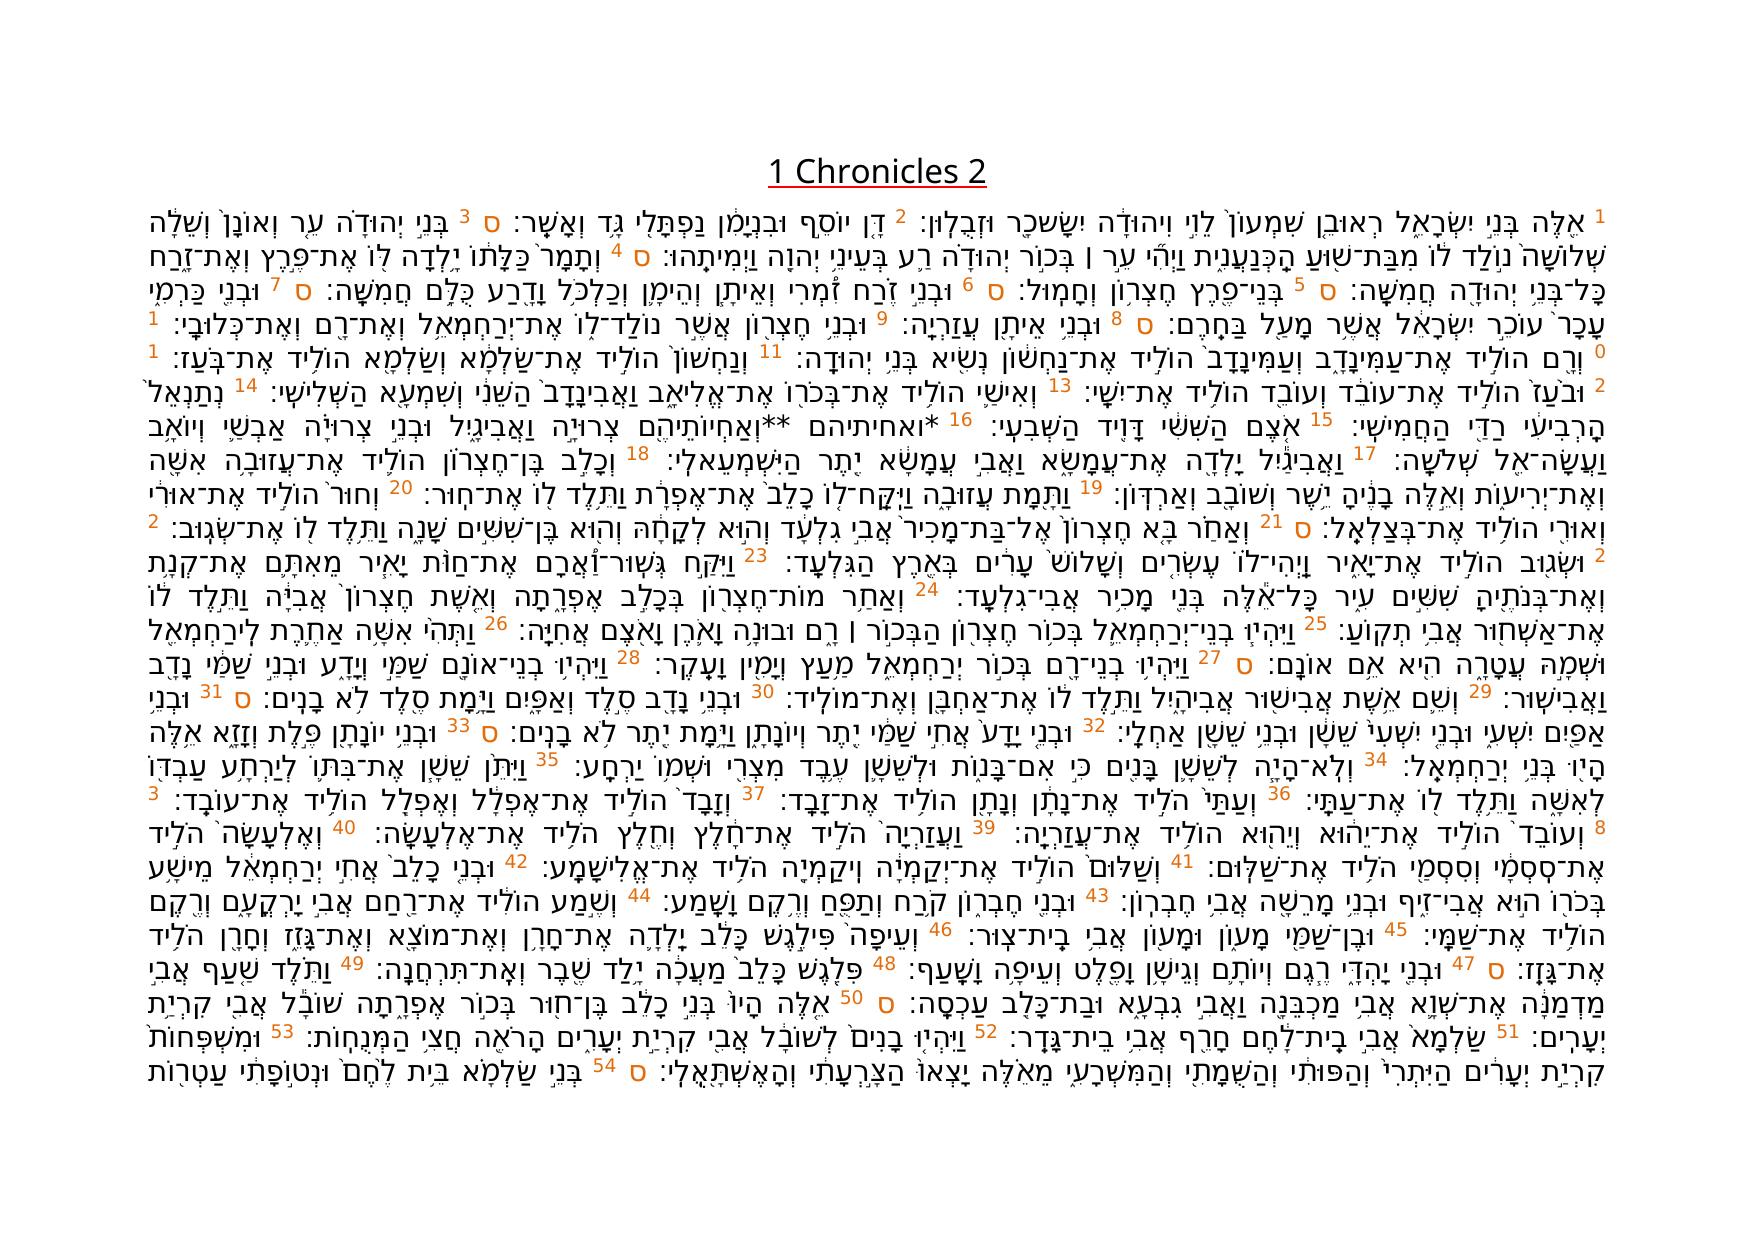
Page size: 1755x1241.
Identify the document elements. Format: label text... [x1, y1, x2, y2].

text 1 אֵ֖לֶּה בְּנֵ֣י יִשְׂרָאֵ֑ל רְאוּבֵ֤ן שִׁמְעוֹן֙ לֵוִ֣י וִיהוּדָ֔ה יִשָׂשכָ֖ר וּזְבֻלֽוּן׃ 2 דָּ֚ן יוֹסֵ֣ף וּבִנְיָמִ֔ן נַפְתָּלִ֖י גָּ֥ד וְאָשֵֽׁר׃ ס ‬‬3 בְּנֵ֣י יְהוּדָ֗ה עֵ֤ר וְאוֹנָן֙ וְשֵׁלָ֔ה שְׁלוֹשָׁה֙ נ֣וֹלַד ל֔וֹ מִבַּת־שׁ֖וּעַ הַֽכְּנַעֲנִ֑ית וַיְהִ֞י עֵ֣ר ׀ בְּכ֣וֹר יְהוּדָ֗ה רַ֛ע בְּעֵינֵ֥י יְהוָ֖ה וַיְמִיתֵֽהוּ׃ ס ‬‬4 וְתָמָר֙ כַּלָּת֔וֹ יָ֥לְדָה לּ֖וֹ אֶת־פֶּ֣רֶץ וְאֶת־זָ֑רַח כָּל־בְּנֵ֥י יְהוּדָ֖ה חֲמִשָּֽׁה׃ ס ‬‬5 בְּנֵי־פֶ֖רֶץ חֶצְר֥וֹן וְחָמֽוּל׃ ס ‬‬6 וּבְנֵ֣י זֶ֗רַח זִ֠מְרִי וְאֵיתָ֧ן וְהֵימָ֛ן וְכַלְכֹּ֥ל וָדָ֖רַע כֻּלָּ֥ם חֲמִשָּֽׁה׃ ס ‬‬7 וּבְנֵ֖י כַּרְמִ֑י עָכָר֙ עוֹכֵ֣ר יִשְׂרָאֵ֔ל אֲשֶׁ֥ר מָעַ֖ל בַּחֵֽרֶם׃ ס ‬‬8 וּבְנֵ֥י אֵיתָ֖ן עֲזַרְיָֽה׃ ‬‬9 וּבְנֵ֥י חֶצְר֖וֹן אֲשֶׁ֣ר נוֹלַד־ל֑וֹ אֶת־יְרַחְמְאֵ֥ל וְאֶת־רָ֖ם וְאֶת־כְּלוּבָֽי׃ ‬‬10 וְרָ֖ם הוֹלִ֣יד אֶת־עַמִּינָדָ֑ב וְעַמִּינָדָב֙ הוֹלִ֣יד אֶת־נַחְשׁ֔וֹן נְשִׂ֖יא בְּנֵ֥י יְהוּדָֽה׃ ‬‬11 וְנַחְשׁוֹן֙ הוֹלִ֣יד אֶת־שַׂלְמָ֔א וְשַׂלְמָ֖א הוֹלִ֥יד אֶת־בֹּֽעַז׃ ‬‬12 וּבֹ֙עַז֙ הוֹלִ֣יד אֶת־עוֹבֵ֔ד וְעוֹבֵ֖ד הוֹלִ֥יד אֶת־יִשָֽׁי׃ ‬‬13 וְאִישַׁ֛י הוֹלִ֥יד אֶת־בְּכֹר֖וֹ אֶת־אֱלִיאָ֑ב וַאֲבִינָדָב֙ הַשֵּׁנִ֔י וְשִׁמְעָ֖א הַשְּׁלִישִֽׁי׃ ‬‬14 נְתַנְאֵל֙ הָֽרְבִיעִ֔י רַדַּ֖י הַחֲמִישִֽׁי׃ ‬‬15 אֹ֚צֶם הַשִּׁשִּׁ֔י דָּוִ֖יד הַשְּׁבִעִֽי׃ ‬‬16 *ואחיתיהם **וְאַחְיוֹתֵיהֶ֖ם צְרוּיָ֣ה וַאֲבִיגָ֑יִל וּבְנֵ֣י צְרוּיָ֗ה אַבְשַׁ֛י וְיוֹאָ֥ב וַעֲשָׂה־אֵ֖ל שְׁלֹשָֽׁה׃ ‬‬17 וַאֲבִיגַ֕יִל יָלְדָ֖ה אֶת־עֲמָשָׂ֑א וַאֲבִ֣י עֲמָשָׂ֔א יֶ֖תֶר הַיִּשְׁמְעֵאלִֽי׃ ‬‬18 וְכָלֵ֣ב בֶּן־חֶצְר֗וֹן הוֹלִ֛יד אֶת־עֲזוּבָ֥ה אִשָּׁ֖ה וְאֶת־יְרִיע֑וֹת וְאֵ֣לֶּה בָנֶ֔יהָ יֵ֥שֶׁר וְשׁוֹבָ֖ב וְאַרְדּֽוֹן׃ ‬‬19 וַתָּ֖מָת עֲזוּבָ֑ה וַיִּֽקַּֽח־ל֤וֹ כָלֵב֙ אֶת־אֶפְרָ֔ת וַתֵּ֥לֶד ל֖וֹ אֶת־חֽוּר׃ ‬‬20 וְחוּר֙ הוֹלִ֣יד אֶת־אוּרִ֔י וְאוּרִ֖י הוֹלִ֥יד אֶת־בְּצַלְאֵֽל׃ ס ‬‬21 וְאַחַ֗ר בָּ֤א חֶצְרוֹן֙ אֶל־בַּת־מָכִיר֙ אֲבִ֣י גִלְעָ֔ד וְה֣וּא לְקָחָ֔הּ וְה֖וּא בֶּן־שִׁשִּׁ֣ים שָׁנָ֑ה וַתֵּ֥לֶד ל֖וֹ אֶת־שְׂגֽוּב׃ ‬‬22 וּשְׂג֖וּב הוֹלִ֣יד אֶת־יָאִ֑יר וַֽיְהִי־ל֗וֹ עֶשְׂרִ֤ים וְשָׁלוֹשׁ֙ עָרִ֔ים בְּאֶ֖רֶץ הַגִּלְעָֽד׃ ‬‬23 וַיִּקַּ֣ח גְּשֽׁוּר־וַ֠אֲרָם אֶת־חַוֺּ֨ת יָאִ֧יר מֵאִתָּ֛ם אֶת־קְנָ֥ת וְאֶת־בְּנֹתֶ֖יהָ שִׁשִּׁ֣ים עִ֑יר כָּל־אֵ֕לֶּה בְּנֵ֖י מָכִ֥יר אֲבִי־גִלְעָֽד׃ ‬‬24 וְאַחַ֥ר מוֹת־חֶצְר֖וֹן בְּכָלֵ֣ב אֶפְרָ֑תָה וְאֵ֤שֶׁת חֶצְרוֹן֙ אֲבִיָּ֔ה וַתֵּ֣לֶד ל֔וֹ אֶת־אַשְׁח֖וּר אֲבִ֥י תְקֽוֹעַ׃ ‬‬25 וַיִּהְי֧וּ בְנֵי־יְרַחְמְאֵ֛ל בְּכ֥וֹר חֶצְר֖וֹן הַבְּכ֣וֹר ׀ רָ֑ם וּבוּנָ֥ה וָאֹ֛רֶן וָאֹ֖צֶם אֲחִיָּֽה׃ ‬‬26 וַתְּהִ֨י אִשָּׁ֥ה אַחֶ֛רֶת לִֽירַחְמְאֵ֖ל וּשְׁמָ֣הּ עֲטָרָ֑ה הִ֖יא אֵ֥ם אוֹנָֽם׃ ס ‬‬27 וַיִּהְי֥וּ בְנֵי־רָ֖ם בְּכ֣וֹר יְרַחְמְאֵ֑ל מַ֥עַץ וְיָמִ֖ין וָעֵֽקֶר׃ ‬‬28 וַיִּהְי֥וּ בְנֵי־אוֹנָ֖ם שַׁמַּ֣י וְיָדָ֑ע וּבְנֵ֣י שַׁמַּ֔י נָדָ֖ב וַאֲבִישֽׁוּר׃ ‬‬29 וְשֵׁ֛ם אֵ֥שֶׁת אֲבִישׁ֖וּר אֲבִיהָ֑יִל וַתֵּ֣לֶד ל֔וֹ אֶת־אַחְבָּ֖ן וְאֶת־מוֹלִֽיד׃ ‬‬30 וּבְנֵ֥י נָדָ֖ב סֶ֣לֶד וְאַפָּ֑יִם וַיָּ֥מָת סֶ֖לֶד לֹ֥א בָנִֽים׃ ס ‬‬31 וּבְנֵ֥י אַפַּ֖יִם יִשְׁעִ֑י וּבְנֵ֤י יִשְׁעִי֙ שֵׁשָׁ֔ן וּבְנֵ֥י שֵׁשָׁ֖ן אַחְלָֽי׃ ‬‬32 וּבְנֵ֤י יָדָע֙ אֲחִ֣י שַׁמַּ֔י יֶ֖תֶר וְיוֹנָתָ֑ן וַיָּ֥מָת יֶ֖תֶר לֹ֥א בָנִֽים׃ ס ‬‬33 וּבְנֵ֥י יוֹנָתָ֖ן פֶּ֣לֶת וְזָזָ֑א אֵ֥לֶּה הָי֖וּ בְּנֵ֥י יְרַחְמְאֵֽל׃ ‬‬34 וְלֹֽא־הָיָ֧ה לְשֵׁשָׁ֛ן בָּנִ֖ים כִּ֣י אִם־בָּנ֑וֹת וּלְשֵׁשָׁ֛ן עֶ֥בֶד מִצְרִ֖י וּשְׁמ֥וֹ יַרְחָֽע׃ ‬‬35 וַיִּתֵּ֨ן שֵׁשָׁ֧ן אֶת־בִּתּ֛וֹ לְיַרְחָ֥ע עַבְדּ֖וֹ לְאִשָּׁ֑ה וַתֵּ֥לֶד ל֖וֹ אֶת־עַתָּֽי׃ ‬‬36 וְעַתַּי֙ הֹלִ֣יד אֶת־נָתָ֔ן וְנָתָ֖ן הוֹלִ֥יד אֶת־זָבָֽד׃ ‬‬37 וְזָבָד֙ הוֹלִ֣יד אֶת־אֶפְלָ֔ל וְאֶפְלָ֖ל הוֹלִ֥יד אֶת־עוֹבֵֽד׃ ‬‬38 וְעוֹבֵד֙ הוֹלִ֣יד אֶת־יֵה֔וּא וְיֵה֖וּא הוֹלִ֥יד אֶת־עֲזַרְיָֽה׃ ‬‬39 וַעֲזַרְיָה֙ הֹלִ֣יד אֶת־חָ֔לֶץ וְחֶ֖לֶץ הֹלִ֥יד אֶת־אֶלְעָשָֽׂה׃ ‬‬40 וְאֶלְעָשָׂה֙ הֹלִ֣יד אֶת־סִֽסְמָ֔י וְסִסְמַ֖י הֹלִ֥יד אֶת־שַׁלּֽוּם׃ ‬‬41 וְשַׁלּוּם֙ הוֹלִ֣יד אֶת־יְקַמְיָ֔ה וִֽיקַמְיָ֖ה הֹלִ֥יד אֶת־אֱלִישָׁמָֽע׃ ‬‬42 וּבְנֵ֤י כָלֵב֙ אֲחִ֣י יְרַחְמְאֵ֔ל מֵישָׁ֥ע בְּכֹר֖וֹ ה֣וּא אֲבִי־זִ֑יף וּבְנֵ֥י מָרֵשָׁ֖ה אֲבִ֥י חֶבְרֽוֹן׃ ‬‬43 וּבְנֵ֖י חֶבְר֑וֹן קֹ֥רַח וְתַפֻּ֖חַ וְרֶ֥קֶם וָשָֽׁמַע׃ ‬‬44 וְשֶׁ֣מַע הוֹלִ֔יד אֶת־רַ֖חַם אֲבִ֣י יָרְקֳעָ֑ם וְרֶ֖קֶם הוֹלִ֥יד אֶת־שַׁמָּֽי׃ ‬‬45 וּבֶן־שַׁמַּ֖י מָע֑וֹן וּמָע֖וֹן אֲבִ֥י בֵֽית־צֽוּר׃ ‬‬46 וְעֵיפָה֙ פִּילֶ֣גֶשׁ כָּלֵ֔ב יָֽלְדָ֛ה אֶת־חָרָ֥ן וְאֶת־מוֹצָ֖א וְאֶת־גָּזֵ֑ז וְחָרָ֖ן הֹלִ֥יד אֶת־גָּזֵֽז׃ ס ‬‬47 וּבְנֵ֖י יָהְדָּ֑י רֶ֧גֶם וְיוֹתָ֛ם וְגֵישָׁ֥ן וָפֶ֖לֶט וְעֵיפָ֥ה וָשָֽׁעַף׃ ‬‬48 פִּלֶ֤גֶשׁ כָּלֵב֙ מַעֲכָ֔ה יָ֥לַד שֶׁ֖בֶר וְאֶֽת־תִּרְחֲנָֽה׃ ‬‬49 וַתֵּ֗לֶד שַׁ֚עַף אֲבִ֣י מַדְמַנָּ֔ה אֶת־שְׁוָ֛א אֲבִ֥י מַכְבֵּנָ֖ה וַאֲבִ֣י גִבְעָ֑א וּבַת־כָּלֵ֖ב עַכְסָֽה׃ ס ‬‬50 אֵ֤לֶּה הָיוּ֙ בְּנֵ֣י כָלֵ֔ב בֶּן־ח֖וּר בְּכ֣וֹר אֶפְרָ֑תָה שׁוֹבָ֕ל אֲבִ֖י קִרְיַ֥ת יְעָרִֽים׃ ‬‬51 שַׂלְמָא֙ אֲבִ֣י בֵֽית־לָ֔חֶם חָרֵ֖ף אֲבִ֥י בֵית־גָּדֵֽר׃ ‬‬52 וַיִּהְי֤וּ בָנִים֙ לְשׁוֹבָ֔ל אֲבִ֖י קִרְיַ֣ת יְעָרִ֑ים הָרֹאֶ֖ה חֲצִ֥י הַמְּנֻחֽוֹת׃ ‬‬53 וּמִשְׁפְּחוֹת֙ קִרְיַ֣ת יְעָרִ֔ים הַיִּתְרִי֙ וְהַפּוּתִ֔י וְהַשֻּׁמָתִ֖י וְהַמִּשְׁרָעִ֑י מֵאֵ֗לֶּה יָצְאוּ֙ הַצָּ֣רְעָתִ֔י וְהָאֶשְׁתָּ֖אֻֽלִֽי׃ ס ‬‬54 בְּנֵ֣י שַׂלְמָ֗א בֵּ֥ית לֶ֙חֶם֙ וּנְט֣וֹפָתִ֔י עַטְר֖וֹת בֵּ֣ית יוֹאָ֑ב וַחֲצִ֥י הַמָּנַחְתִּ֖י הַצָּרְעִֽי׃ ‬‬55 וּמִשְׁפְּח֤וֹת סֹפְרִים֙ *ישבו **יֹשְׁבֵ֣י יַעְבֵּ֔ץ תִּרְעָתִ֥ים שִׁמְעָתִ֖ים שׂוּכָתִ֑ים הֵ֚מָּה הַקִּינִ֣ים הַבָּאִ֔ים מֵחַמַּ֖ת אֲבִ֥י בֵית־רֵכָֽב׃ ס ‬‬‬‬‬‬‬‬‬‬‬‬‬‬‬‬‬‬‬‬‬‬‬‬‬‬‬‬‬‬‬‬‬‬‬‬‬‬‬‬‬‬‬‬‬‬‬‬‬‬‬‬‬‬‬‬ [148, 206, 1606, 1088]
text 1 Chronicles 2 [148, 148, 1606, 193]
